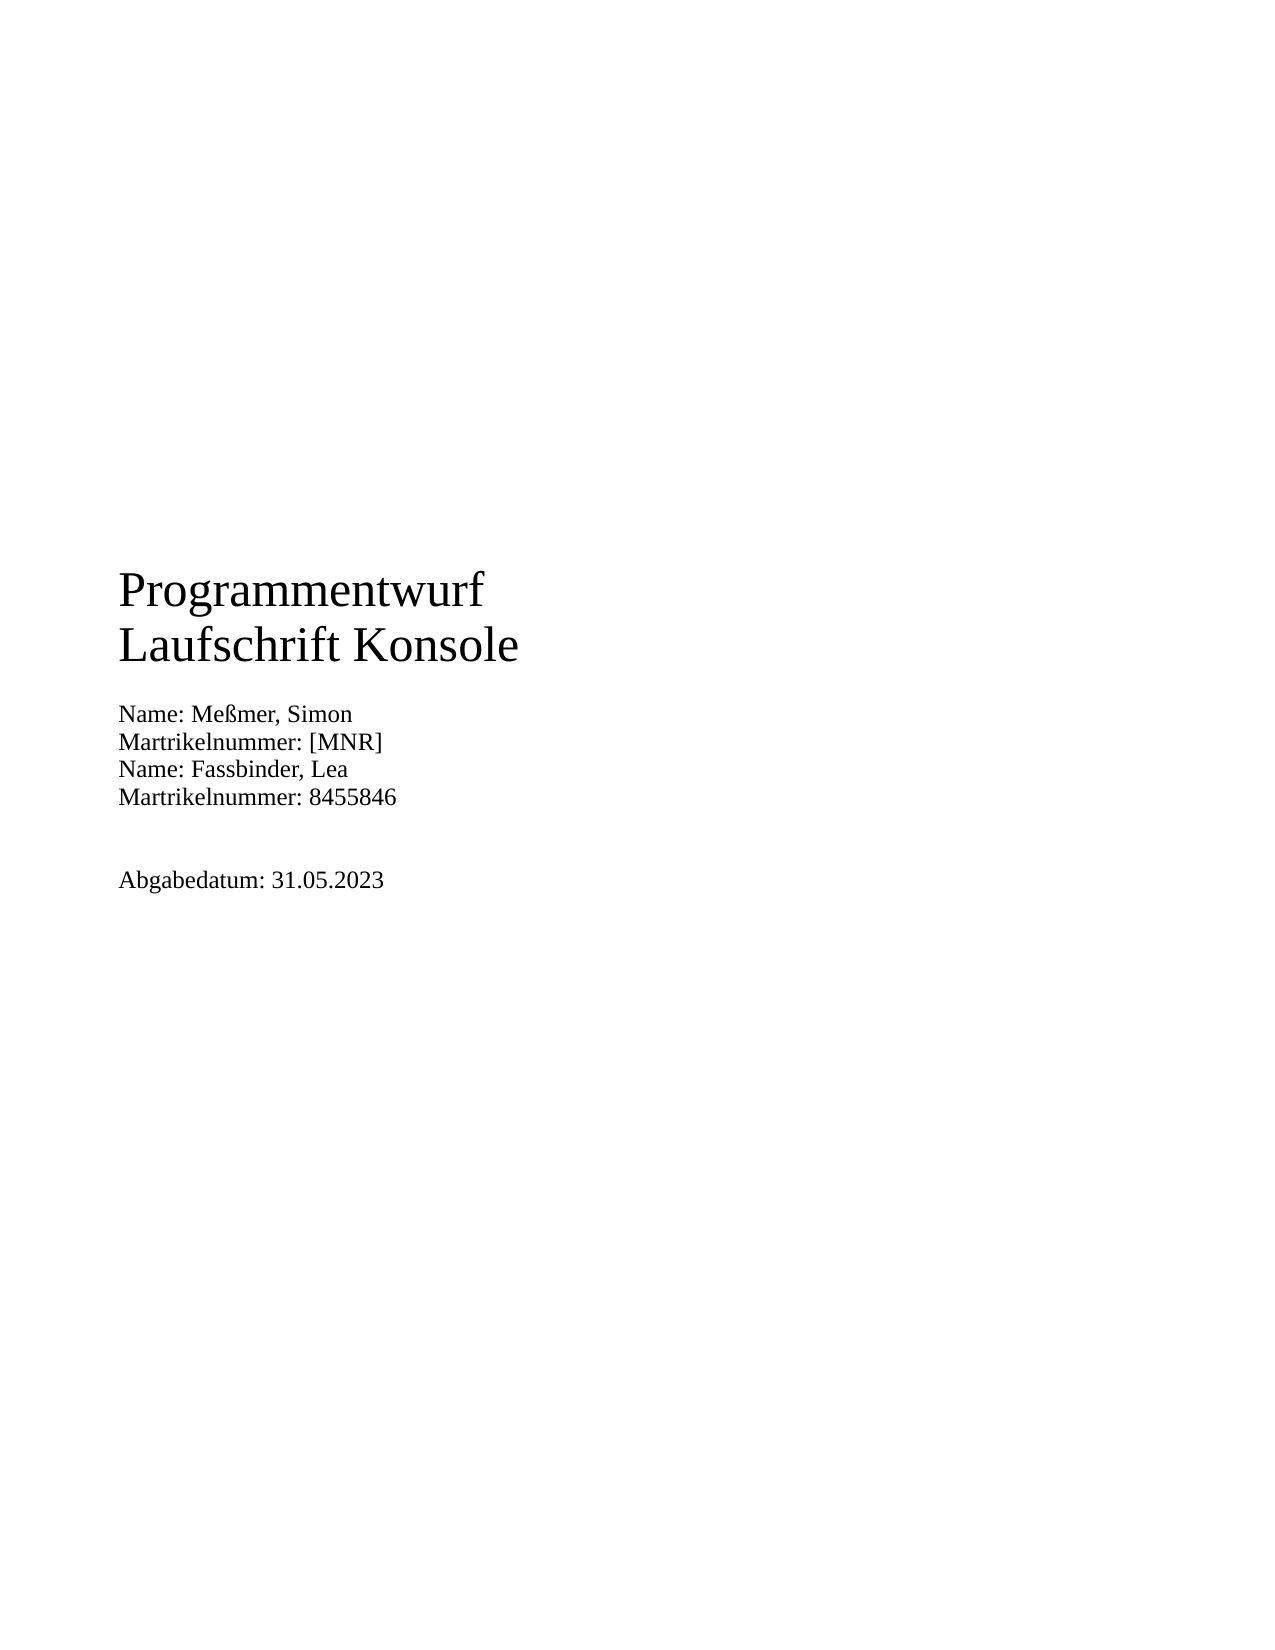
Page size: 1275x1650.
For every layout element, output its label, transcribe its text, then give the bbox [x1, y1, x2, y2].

text Name: Fassbinder, Lea Martrikelnummer: 8455846 [118, 755, 1157, 811]
text Abgabedatum: 31.05.2023 [118, 866, 1157, 894]
text Laufschrift Konsole [118, 617, 1157, 672]
text Name: Meßmer, Simon Martrikelnummer: [MNR] [118, 700, 1157, 755]
text Programmentwurf [118, 561, 1157, 617]
